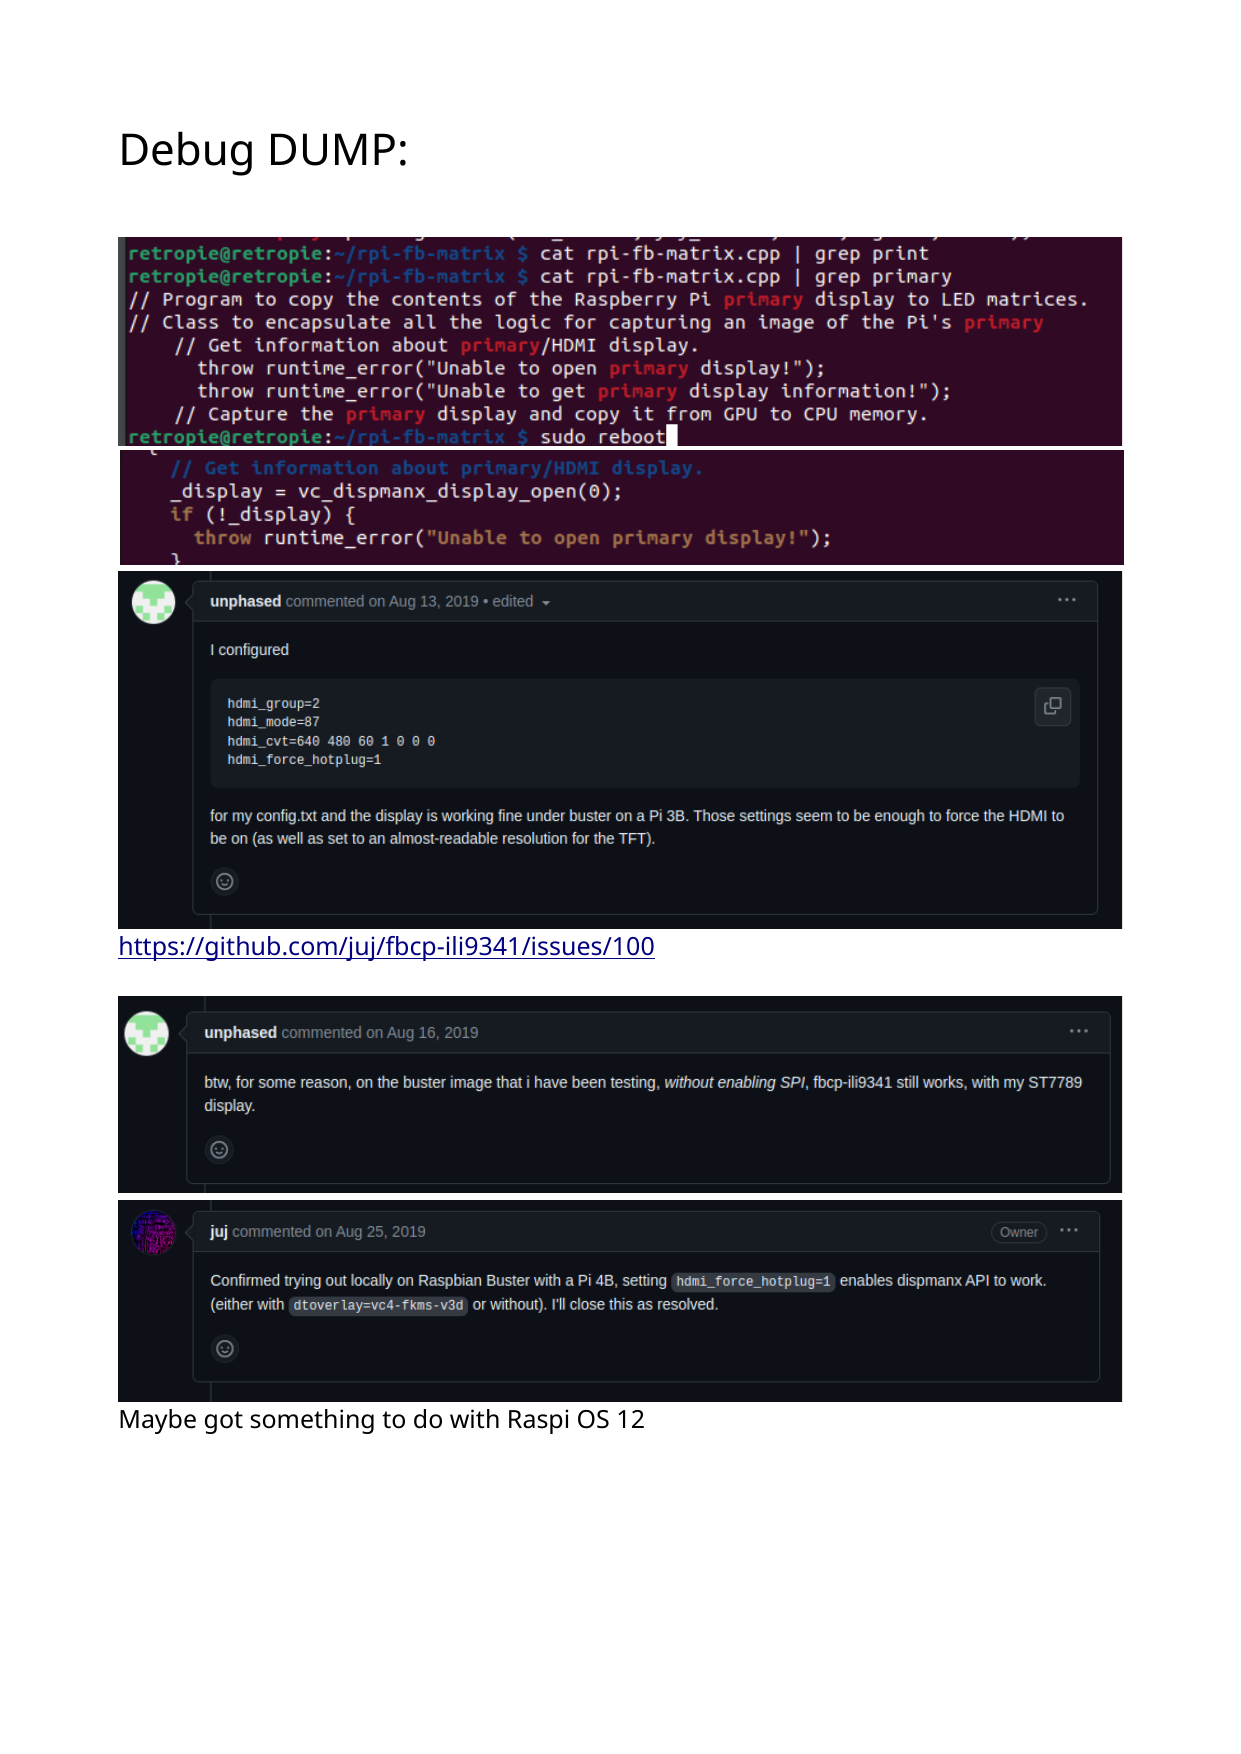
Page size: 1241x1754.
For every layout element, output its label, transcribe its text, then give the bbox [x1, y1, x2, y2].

text [118, 446, 1122, 571]
text Maybe got something to do with Raspi OS 12 [118, 1402, 1122, 1436]
picture [118, 571, 1123, 929]
text https://github.com/juj/fbcp-ili9341/issues/100 [118, 929, 1122, 963]
picture [118, 1200, 1123, 1402]
picture [120, 450, 1124, 565]
picture [118, 237, 1123, 446]
text [118, 1193, 1122, 1200]
picture [118, 996, 1123, 1193]
text Debug DUMP: [118, 118, 1122, 178]
